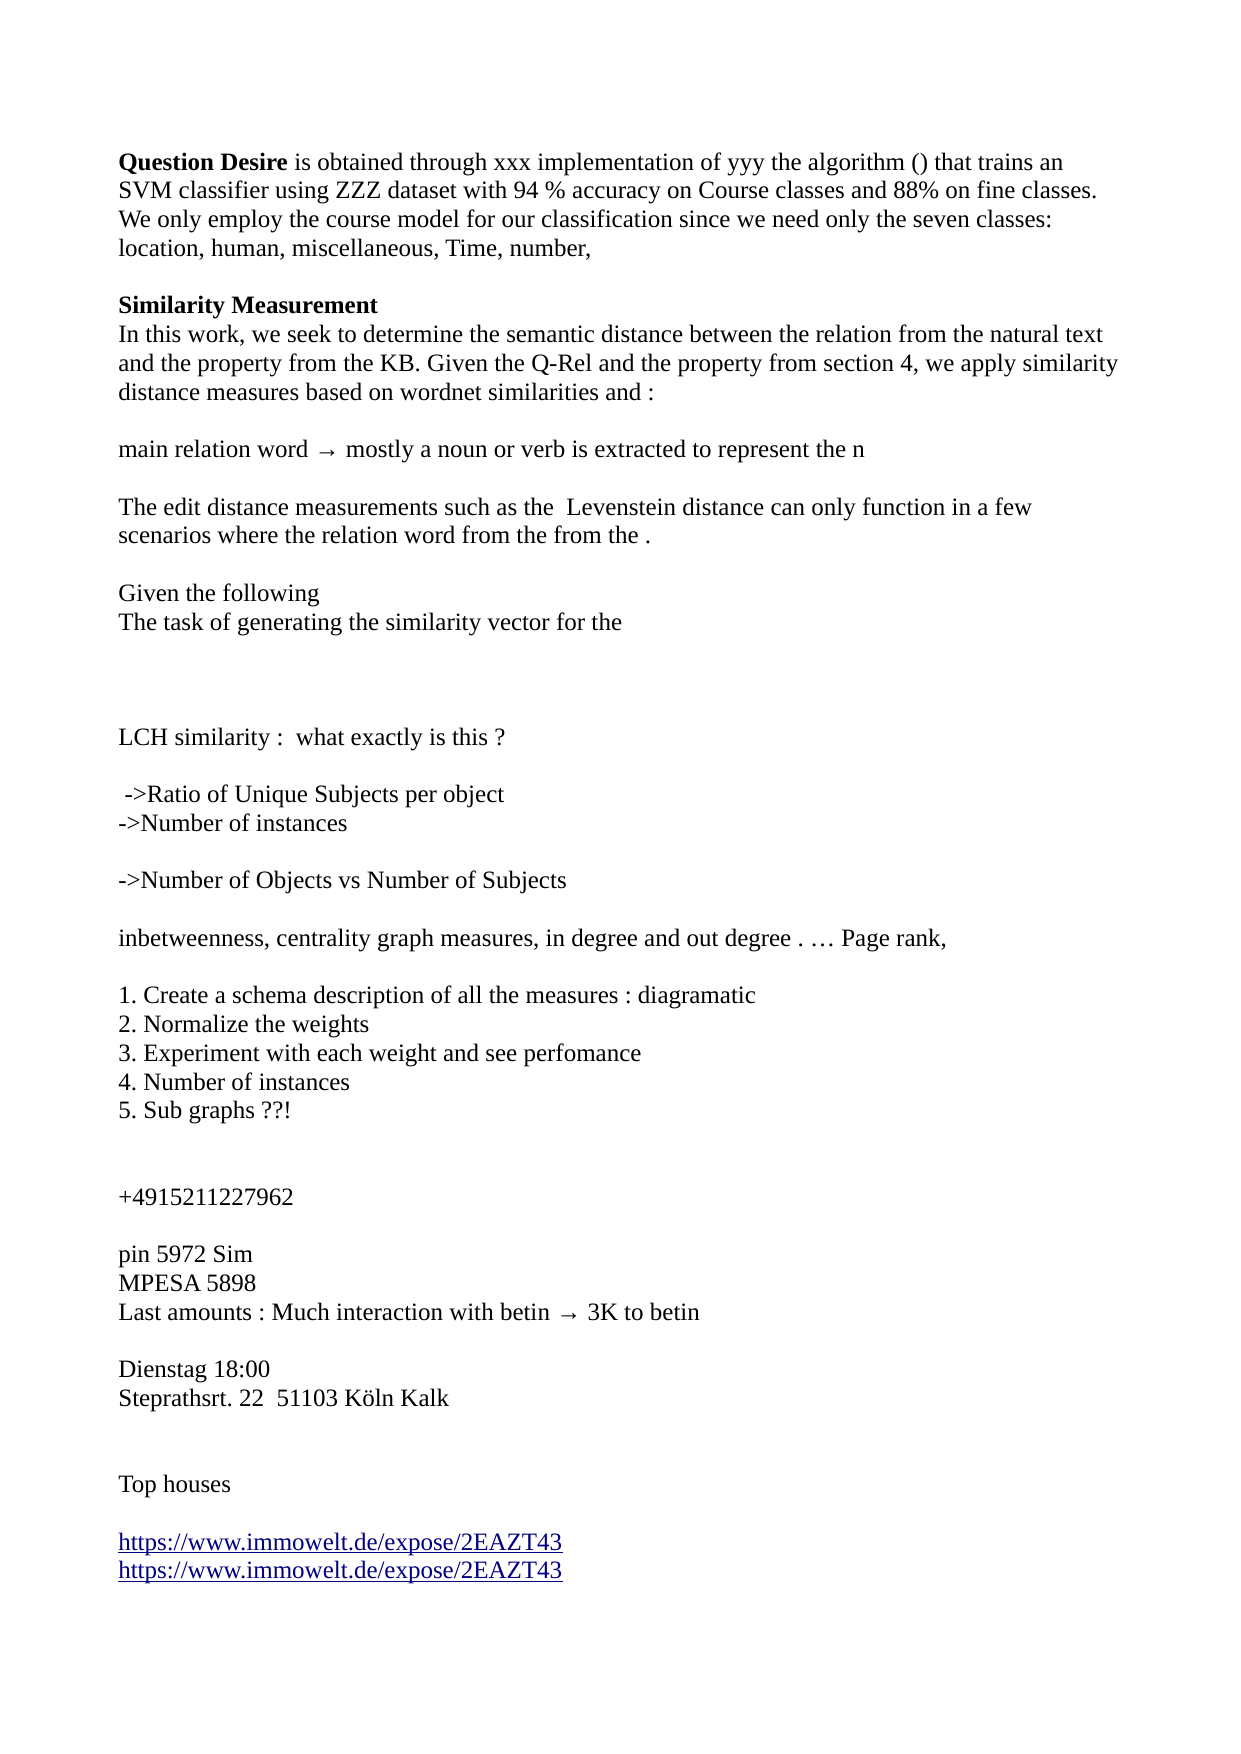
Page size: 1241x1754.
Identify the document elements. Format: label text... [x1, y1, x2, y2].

text Question Desire is obtained through xxx implementation of yyy the algorithm () that trains an SVM classifier using ZZZ dataset with 94 % accuracy on Course classes and 88% on fine classes. We only employ the course model for our classification since we need only the seven classes: location, human, miscellaneous, Time, number, [118, 147, 1122, 262]
text ->Number of instances [118, 808, 1122, 837]
text pin 5972 Sim [118, 1239, 1122, 1268]
text Given the following [118, 578, 1122, 607]
text 3. Experiment with each weight and see perfomance [118, 1038, 1122, 1067]
text ->Ratio of Unique Subjects per object [118, 779, 1122, 808]
text Last amounts : Much interaction with betin → 3K to betin [118, 1297, 1122, 1326]
text 4. Number of instances [118, 1067, 1122, 1096]
text 2. Normalize the weights [118, 1009, 1122, 1038]
text 5. Sub graphs ??! [118, 1096, 1122, 1124]
text LCH similarity : what exactly is this ? [118, 722, 1122, 751]
text Dienstag 18:00 [118, 1354, 1122, 1383]
text In this work, we seek to determine the semantic distance between the relation from the natural text and the property from the KB. Given the Q-Rel and the property from section 4, we apply similarity distance measures based on wordnet similarities and : [118, 319, 1122, 406]
text https://www.immowelt.de/expose/2EAZT43 [118, 1527, 1122, 1556]
text The task of generating the similarity vector for the [118, 607, 1122, 636]
text ->Number of Objects vs Number of Subjects [118, 866, 1122, 894]
text 1. Create a schema description of all the measures : diagramatic [118, 981, 1122, 1009]
text Top houses [118, 1469, 1122, 1498]
text main relation word → mostly a noun or verb is extracted to represent the n [118, 434, 1122, 463]
text MPESA 5898 [118, 1268, 1122, 1297]
text inbetweenness, centrality graph measures, in degree and out degree . … Page rank, [118, 923, 1122, 952]
text Steprathsrt. 22 51103 Köln Kalk [118, 1383, 1122, 1412]
text +4915211227962 [118, 1182, 1122, 1211]
text Similarity Measurement [118, 291, 1122, 319]
text https://www.immowelt.de/expose/2EAZT43 [118, 1556, 1122, 1584]
text The edit distance measurements such as the Levenstein distance can only function in a few scenarios where the relation word from the from the . [118, 492, 1122, 549]
